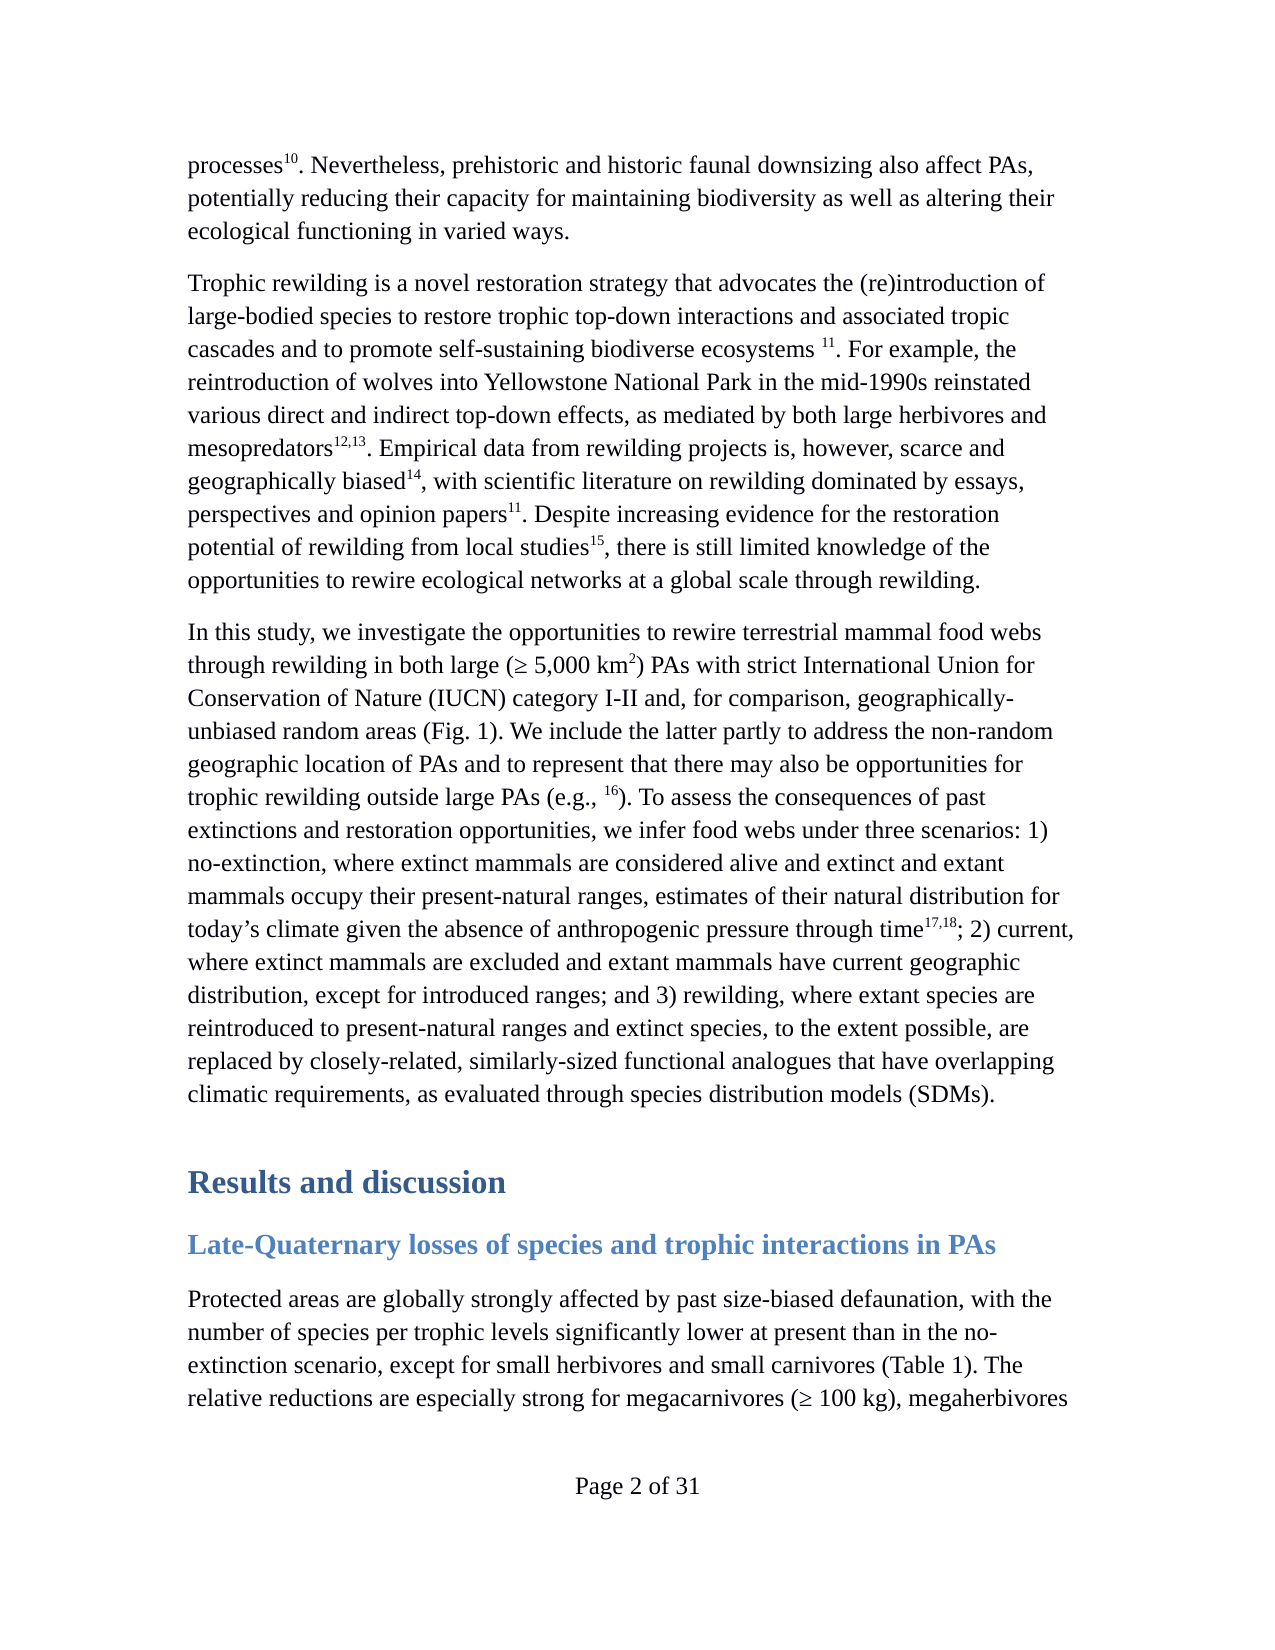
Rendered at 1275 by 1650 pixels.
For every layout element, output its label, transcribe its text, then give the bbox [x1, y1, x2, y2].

text processes10⁠. Nevertheless, prehistoric and historic faunal downsizing also affect PAs, potentially reducing their capacity for maintaining biodiversity as well as altering their ecological functioning in varied ways. [187, 150, 1087, 245]
text In this study, we investigate the opportunities to rewire terrestrial mammal food webs through rewilding in both large (≥ 5,000 km2) PAs with strict International Union for Conservation of Nature (IUCN) category I-II and, for comparison, geographically-unbiased random areas (Fig. 1). We include the latter partly to address the non-random geographic location of PAs and to represent that there may also be opportunities for trophic rewilding outside large PAs (e.g., 16⁠). To assess the consequences of past extinctions and restoration opportunities, we infer food webs under three scenarios: 1) no-extinction, where extinct mammals are considered alive and extinct and extant mammals occupy their present-natural ranges, estimates of their natural distribution for today’s climate given the absence of anthropogenic pressure through time17,18⁠; 2) current, where extinct mammals are excluded and extant mammals have current geographic distribution, except for introduced ranges; and 3) rewilding, where extant species are reintroduced to present-natural ranges and extinct species, to the extent possible, are replaced by closely-related, similarly-sized functional analogues that have overlapping climatic requirements, as evaluated through species distribution models (SDMs). [187, 617, 1087, 1108]
text Protected areas are globally strongly affected by past size-biased defaunation, with the number of species per trophic levels significantly lower at present than in the no-extinction scenario, except for small herbivores and small carnivores (Table 1). The relative reductions are especially strong for megacarnivores (≥ 100 kg), megaherbivores [187, 1284, 1087, 1412]
subtitle Results and discussion [187, 1162, 1087, 1200]
subtitle Late-Quaternary losses of species and trophic interactions in PAs [187, 1227, 1087, 1261]
text Trophic rewilding is a novel restoration strategy that advocates the (re)introduction of large-bodied species to restore trophic top-down interactions and associated tropic cascades and to promote self-sustaining biodiverse ecosystems 11⁠. For example, the reintroduction of wolves into Yellowstone National Park in the mid-1990s reinstated various direct and indirect top-down effects, as mediated by both large herbivores and mesopredators12,13⁠. Empirical data from rewilding projects is, however, scarce and geographically biased14⁠, with scientific literature on rewilding dominated by essays, perspectives and opinion papers11⁠. Despite increasing evidence for the restoration potential of rewilding from local studies15⁠, there is still limited knowledge of the opportunities to rewire ecological networks at a global scale through rewilding. [187, 268, 1087, 594]
